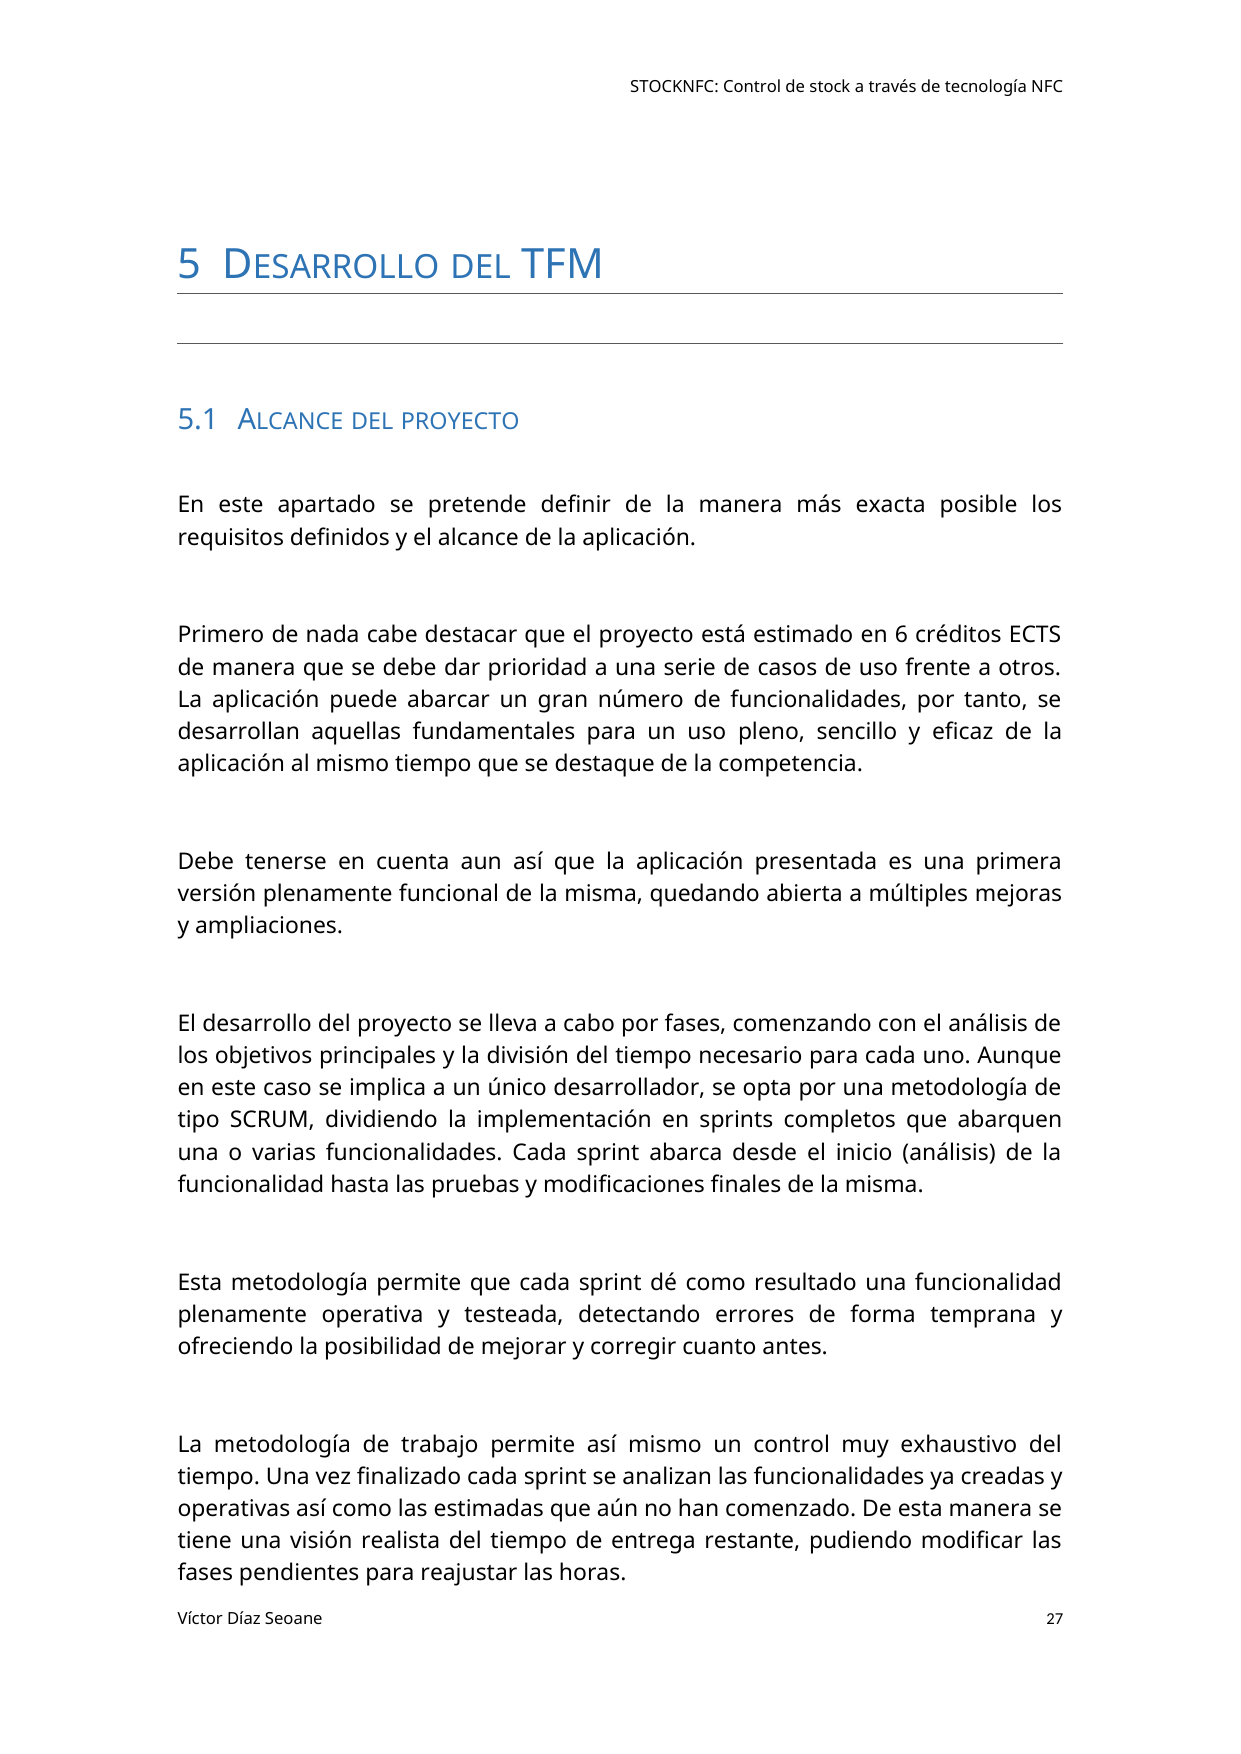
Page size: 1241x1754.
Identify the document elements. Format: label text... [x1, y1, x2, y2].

text Primero de nada cabe destacar que el proyecto está estimado en 6 créditos ECTS de manera que se debe dar prioridad a una serie de casos de uso frente a otros. La aplicación puede abarcar un gran número de funcionalidades, por tanto, se desarrollan aquellas fundamentales para un uso pleno, sencillo y eficaz de la aplicación al mismo tiempo que se destaque de la competencia. [177, 618, 1063, 778]
subtitle Alcance del proyecto [177, 399, 1063, 438]
text En este apartado se pretende definir de la manera más exacta posible los requisitos definidos y el alcance de la aplicación. [177, 488, 1063, 552]
text Debe tenerse en cuenta aun así que la aplicación presentada es una primera versión plenamente funcional de la misma, quedando abierta a múltiples mejoras y ampliaciones. [177, 845, 1063, 940]
text Esta metodología permite que cada sprint dé como resultado una funcionalidad plenamente operativa y testeada, detectando errores de forma temprana y ofreciendo la posibilidad de mejorar y corregir cuanto antes. [177, 1265, 1063, 1361]
text La metodología de trabajo permite así mismo un control muy exhaustivo del tiempo. Una vez finalizado cada sprint se analizan las funcionalidades ya creadas y operativas así como las estimadas que aún no han comenzado. De esta manera se tiene una visión realista del tiempo de entrega restante, pudiendo modificar las fases pendientes para reajustar las horas. [177, 1427, 1063, 1587]
subtitle Desarrollo del TFM [177, 234, 1063, 293]
text El desarrollo del proyecto se lleva a cabo por fases, comenzando con el análisis de los objetivos principales y la división del tiempo necesario para cada uno. Aunque en este caso se implica a un único desarrollador, se opta por una metodología de tipo SCRUM, dividiendo la implementación en sprints completos que abarquen una o varias funcionalidades. Cada sprint abarca desde el inicio (análisis) de la funcionalidad hasta las pruebas y modificaciones finales de la misma. [177, 1007, 1063, 1199]
